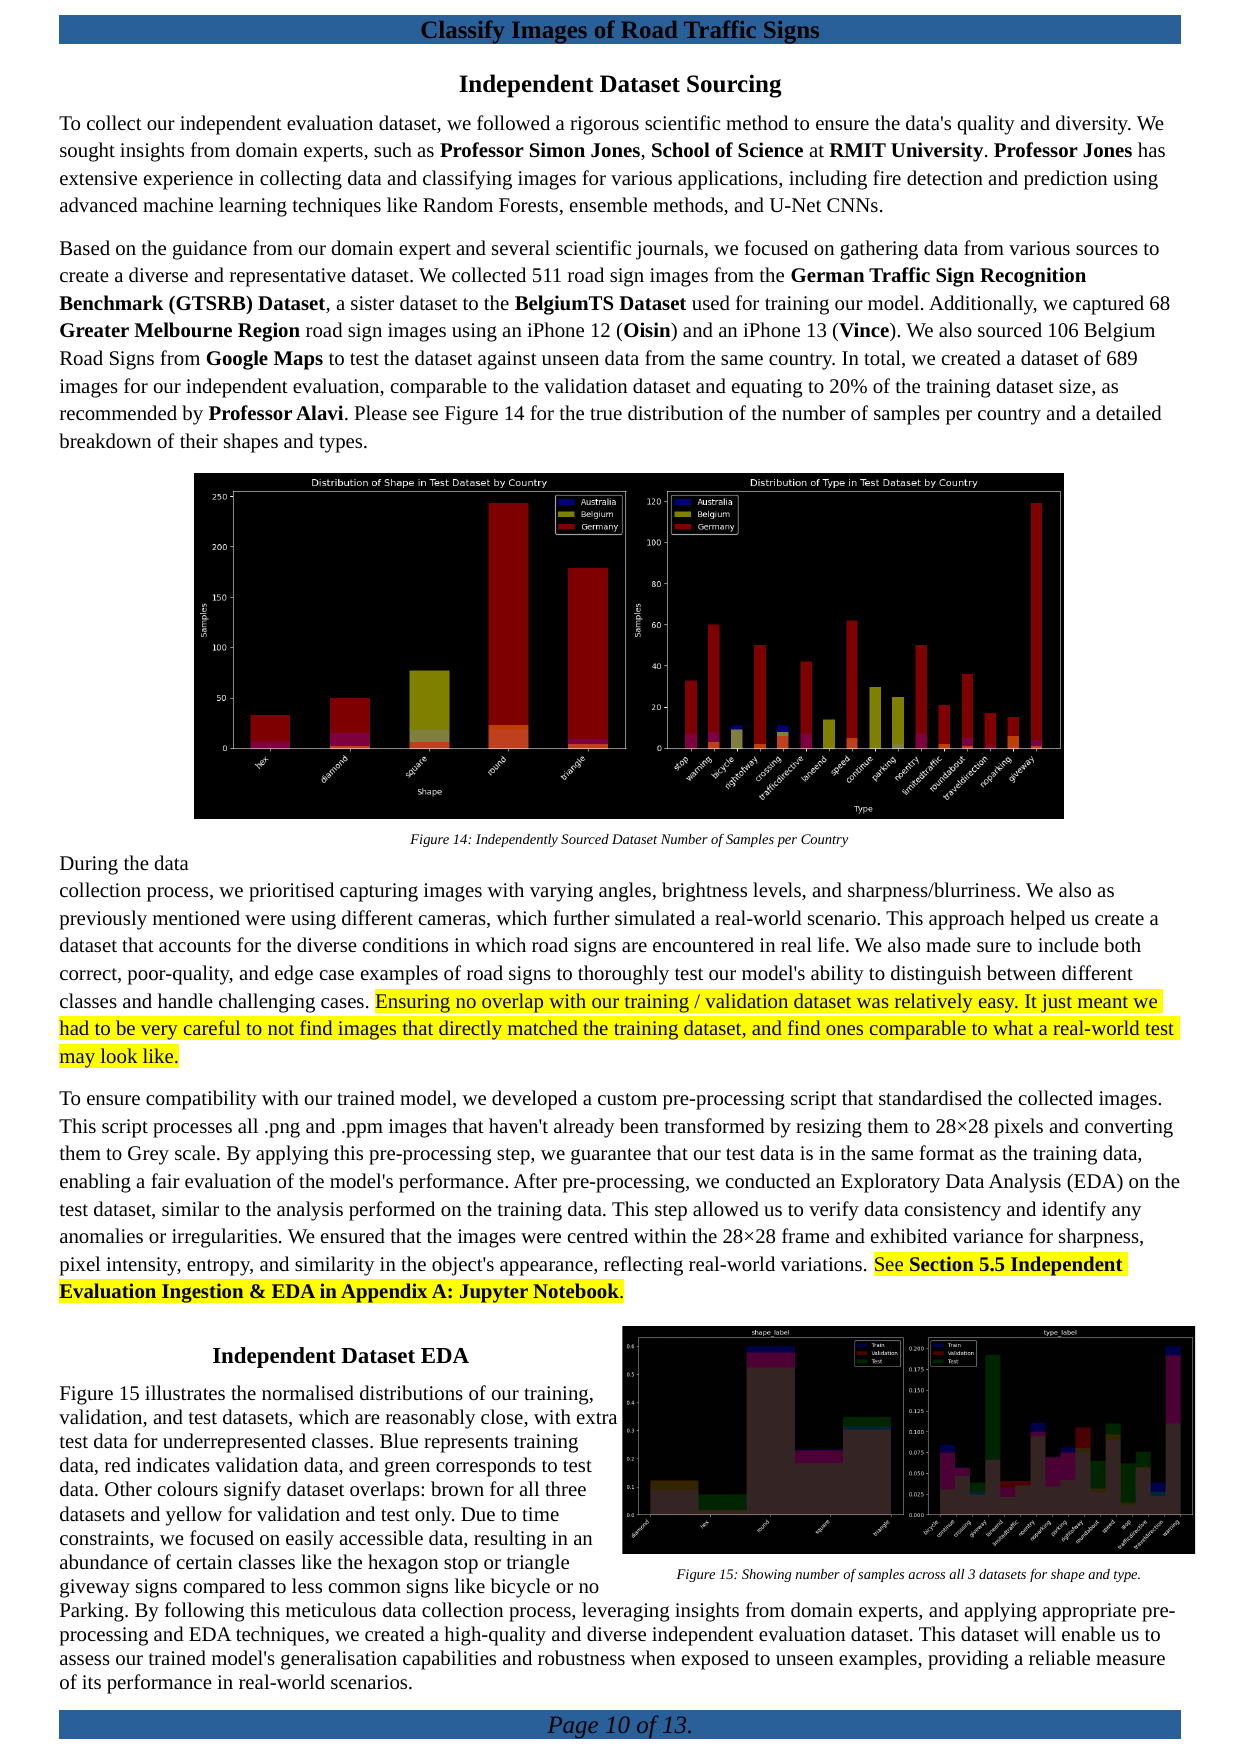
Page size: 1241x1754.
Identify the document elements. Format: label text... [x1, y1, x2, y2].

text Figure 15: Showing number of samples across all 3 datasets for shape and type. [622, 1554, 1195, 1594]
subtitle Independent Dataset EDA [59, 1342, 622, 1369]
picture [622, 1326, 1196, 1554]
text Based on the guidance from our domain expert and several scientific journals, we focused on gathering data from various sources to create a diverse and representative dataset. We collected 511 road sign images from the German Traffic Sign Recognition Benchmark (GTSRB) Dataset, a sister dataset to the BelgiumTS Dataset used for training our model. Additionally, we captured 68 Greater Melbourne Region road sign images using an iPhone 12 (Oisin) and an iPhone 13 (Vince). We also sourced 106 Belgium Road Signs from Google Maps to test the dataset against unseen data from the same country. In total, we created a dataset of 689 images for our independent evaluation, comparable to the validation dataset and equating to 20% of the training dataset size, as recommended by Professor Alavi. Please see Figure 14 for the true distribution of the number of samples per country and a detailed breakdown of their shapes and types. [59, 236, 1181, 453]
text Figure 14: Independently Sourced Dataset Number of Samples per Country [194, 819, 1064, 860]
subtitle Independent Dataset Sourcing [59, 69, 1181, 98]
text To ensure compatibility with our trained model, we developed a custom pre-processing script that standardised the collected images. This script processes all .png and .ppm images that haven't already been transformed by resizing them to 28×28 pixels and converting them to Grey scale. By applying this pre-processing step, we guarantee that our test data is in the same format as the training data, enabling a fair evaluation of the model's performance. After pre-processing, we conducted an Exploratory Data Analysis (EDA) on the test dataset, similar to the analysis performed on the training data. This step allowed us to verify data consistency and identify any anomalies or irregularities. We ensured that the images were centred within the 28×28 frame and exhibited variance for sharpness, pixel intensity, entropy, and similarity in the object's appearance, reflecting real-world variations. See Section 5.5 Independent Evaluation Ingestion & EDA in Appendix A: Jupyter Notebook. [59, 1086, 1181, 1303]
text During the data collection process, we prioritised capturing images with varying angles, brightness levels, and sharpness/blurriness. We also as previously mentioned were using different cameras, which further simulated a real-world scenario. This approach helped us create a dataset that accounts for the diverse conditions in which road signs are encountered in real life. We also made sure to include both correct, poor-quality, and edge case examples of road signs to thoroughly test our model's ability to distinguish between different classes and handle challenging cases. Ensuring no overlap with our training / validation dataset was relatively easy. It just meant we had to be very careful to not find images that directly matched the training dataset, and find ones comparable to what a real-world test may look like. [59, 851, 1181, 1068]
text To collect our independent evaluation dataset, we followed a rigorous scientific method to ensure the data's quality and diversity. We sought insights from domain experts, such as Professor Simon Jones, School of Science at RMIT University. Professor Jones has extensive experience in collecting data and classifying images for various applications, including fire detection and prediction using advanced machine learning techniques like Random Forests, ensemble methods, and U-Net CNNs. [59, 111, 1181, 217]
text Figure 15 illustrates the normalised distributions of our training, validation, and test datasets, which are reasonably close, with extra test data for underrepresented classes. Blue represents training data, red indicates validation data, and green corresponds to test data. Other colours signify dataset overlaps: brown for all three datasets and yellow for validation and test only. Due to time constraints, we focused on easily accessible data, resulting in an abundance of certain classes like the hexagon stop or triangle giveway signs compared to less common signs like bicycle or no Parking. By following this meticulous data collection process, leveraging insights from domain experts, and applying appropriate pre-processing and EDA techniques, we created a high-quality and diverse independent evaluation dataset. This dataset will enable us to assess our trained model's generalisation capabilities and robustness when exposed to unseen examples, providing a reliable measure of its performance in real-world scenarios. [59, 1381, 1181, 1694]
picture [194, 473, 1064, 819]
